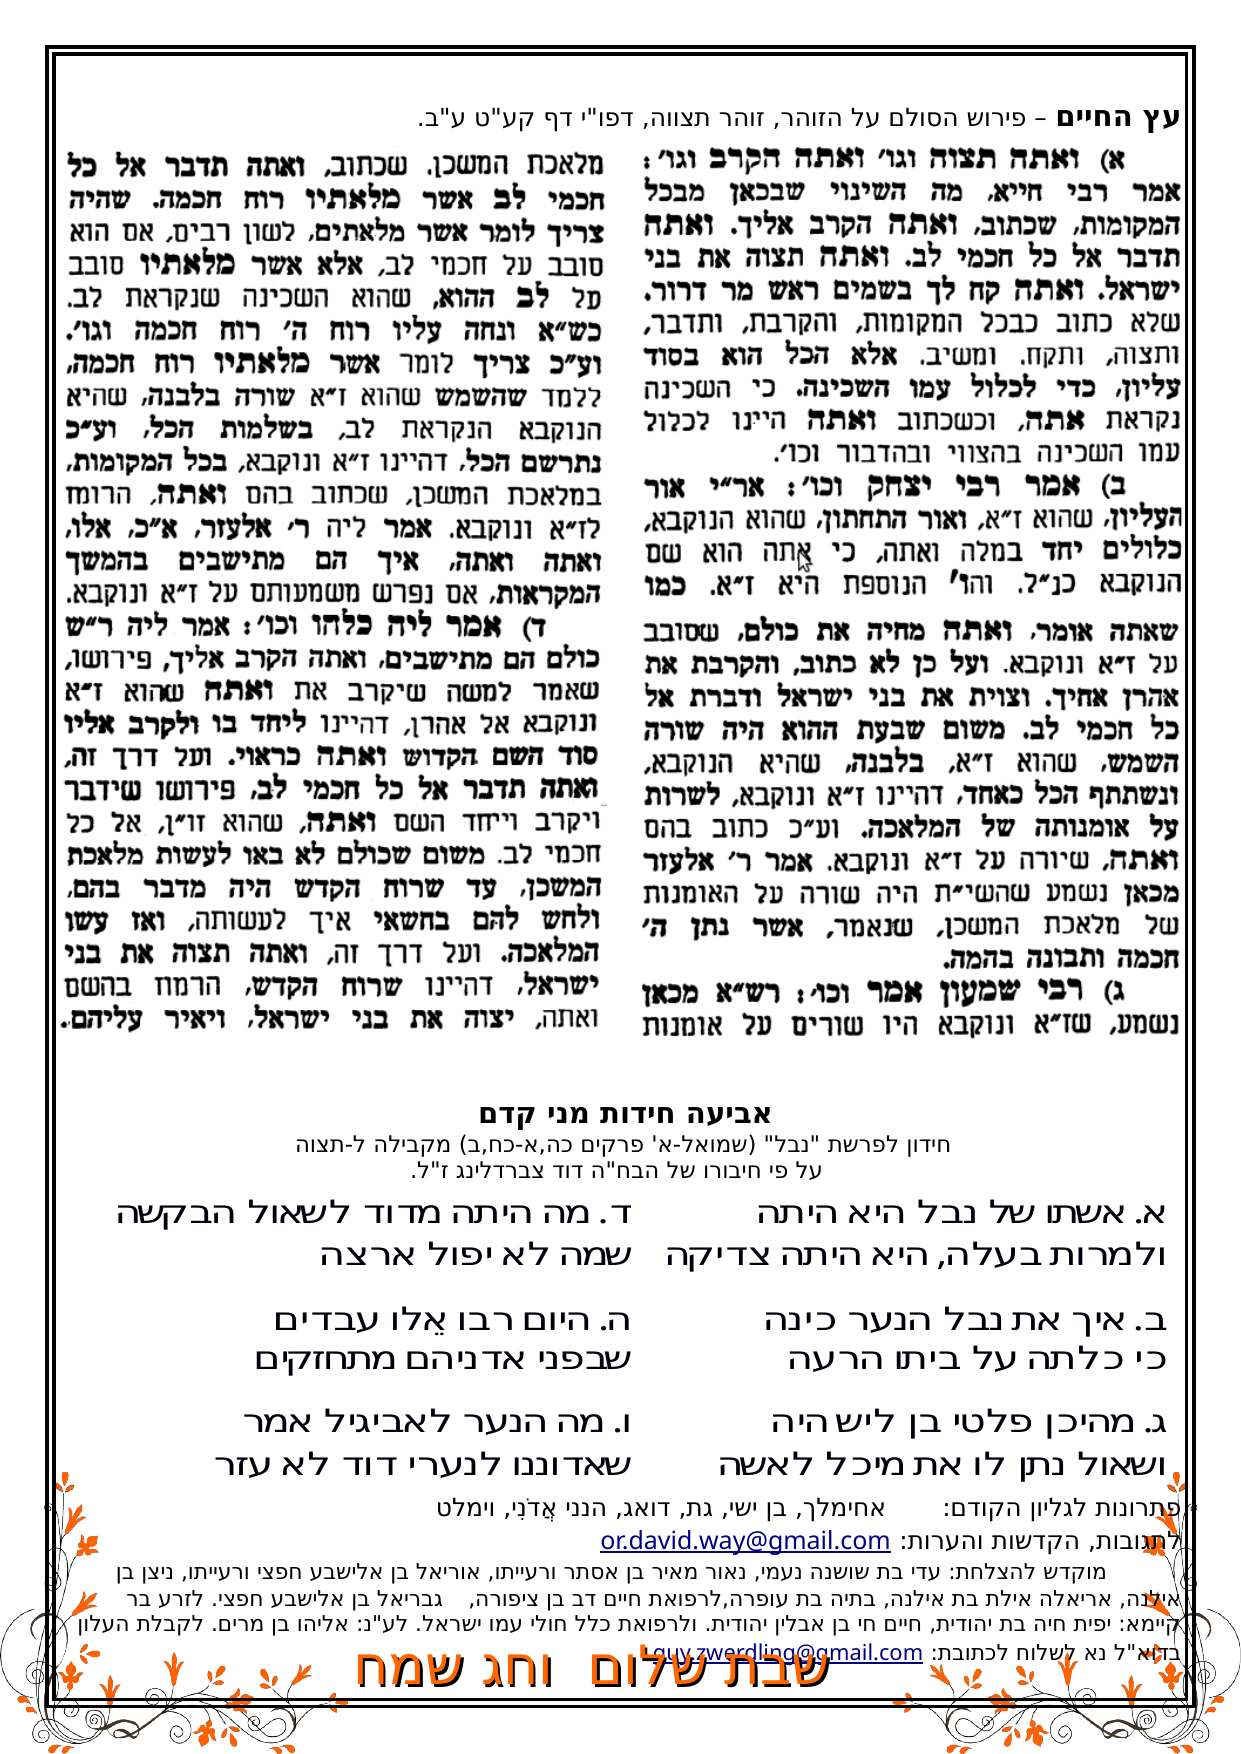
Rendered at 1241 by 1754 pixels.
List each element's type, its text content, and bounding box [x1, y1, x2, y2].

list פתרונות לגליון הקודם: אחימלך, בן ישי, גת, דואג, הנני אֲדֹנִי, וימלט [59, 1184, 1182, 1522]
picture [892, 1472, 1192, 1705]
picture [58, 146, 1182, 1043]
picture [892, 1569, 899, 1577]
list לתגובות, הקדשות והערות: or.david.way@gmail.com [349, 1522, 892, 1556]
picture [56, 1472, 349, 1698]
text חידון לפרשת "נבל" (שמואל-א' פרקים כה,א-כח,ב) מקבילה ל-תצוה [59, 1131, 1185, 1157]
text עץ החיים – פירוש הסולם על הזוהר, זוהר תצווה, דפו"י דף קע"ט ע"ב. [59, 100, 1182, 134]
list אביעה חידות מני קדם [59, 1097, 1182, 1131]
picture [892, 1472, 1241, 1754]
picture [892, 1472, 1185, 1698]
picture [49, 1472, 349, 1705]
picture [892, 1650, 899, 1659]
picture [0, 1472, 349, 1754]
list מוקדש להצלחת: עדי בת שושנה נעמי, נאור מאיר בן אסתר ורעייתו, אוריאל בן אלישבע חפצי ורעייתו, ניצן בן אילנה, אריאלה אילת בת אילנה, בתיה בת עופרה,לרפואת חיים דב בן ציפורה, גבריאל בן אלישבע חפצי. לזרע בר קיימא: יפית חיה בת יהודית, חיים חי בן אבלין יהודית. ולרפואת כלל חולי עמו ישראל. לע"נ: אליהו בן מרים. לקבלת העלון בדוא"ל נא לשלוח לכתובת: guy.zwerdling@gmail.com [349, 1556, 892, 1666]
list על פי חיבורו של הבח"ה דוד צברדלינג ז"ל. [59, 1157, 1182, 1184]
